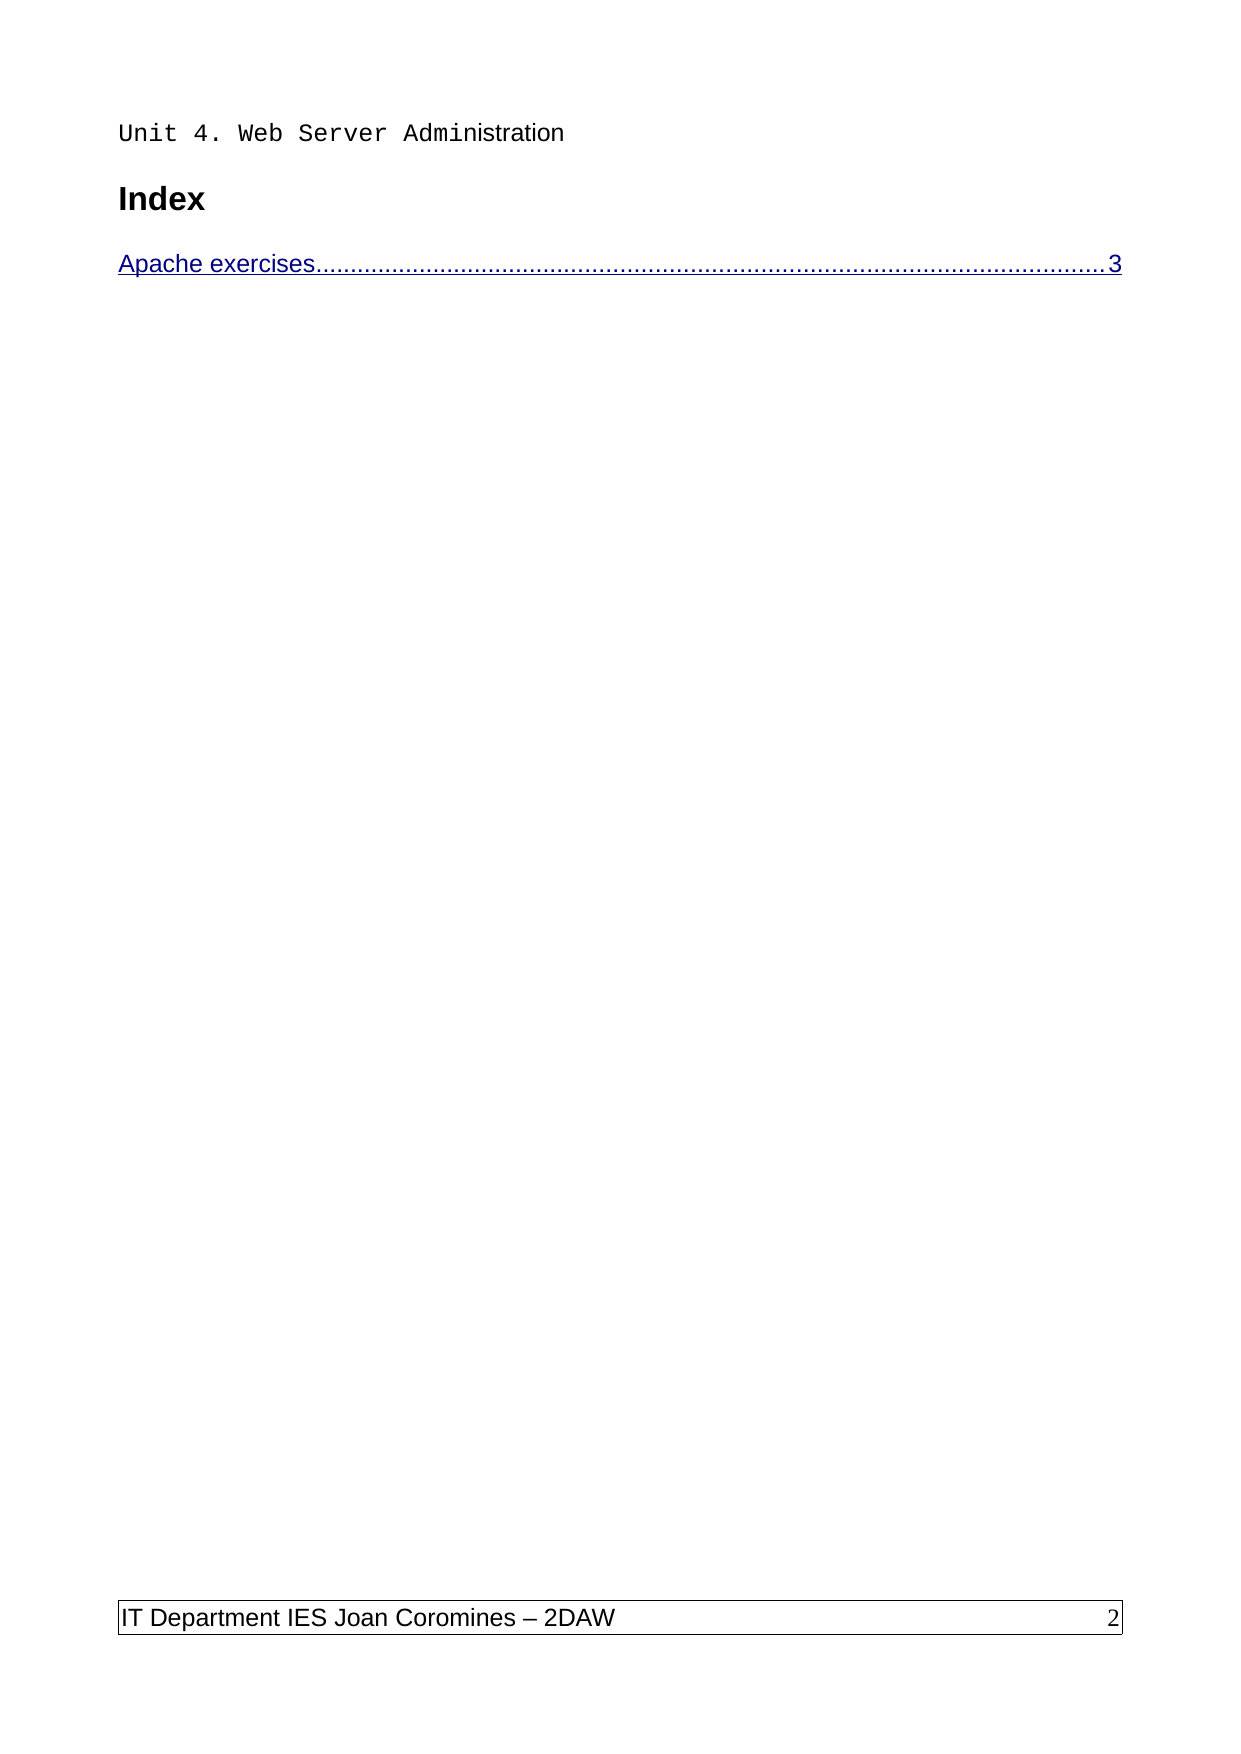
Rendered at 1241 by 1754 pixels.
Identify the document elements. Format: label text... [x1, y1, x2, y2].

text Apache exercises 3 [118, 249, 1122, 274]
subtitle Index [118, 178, 1122, 217]
